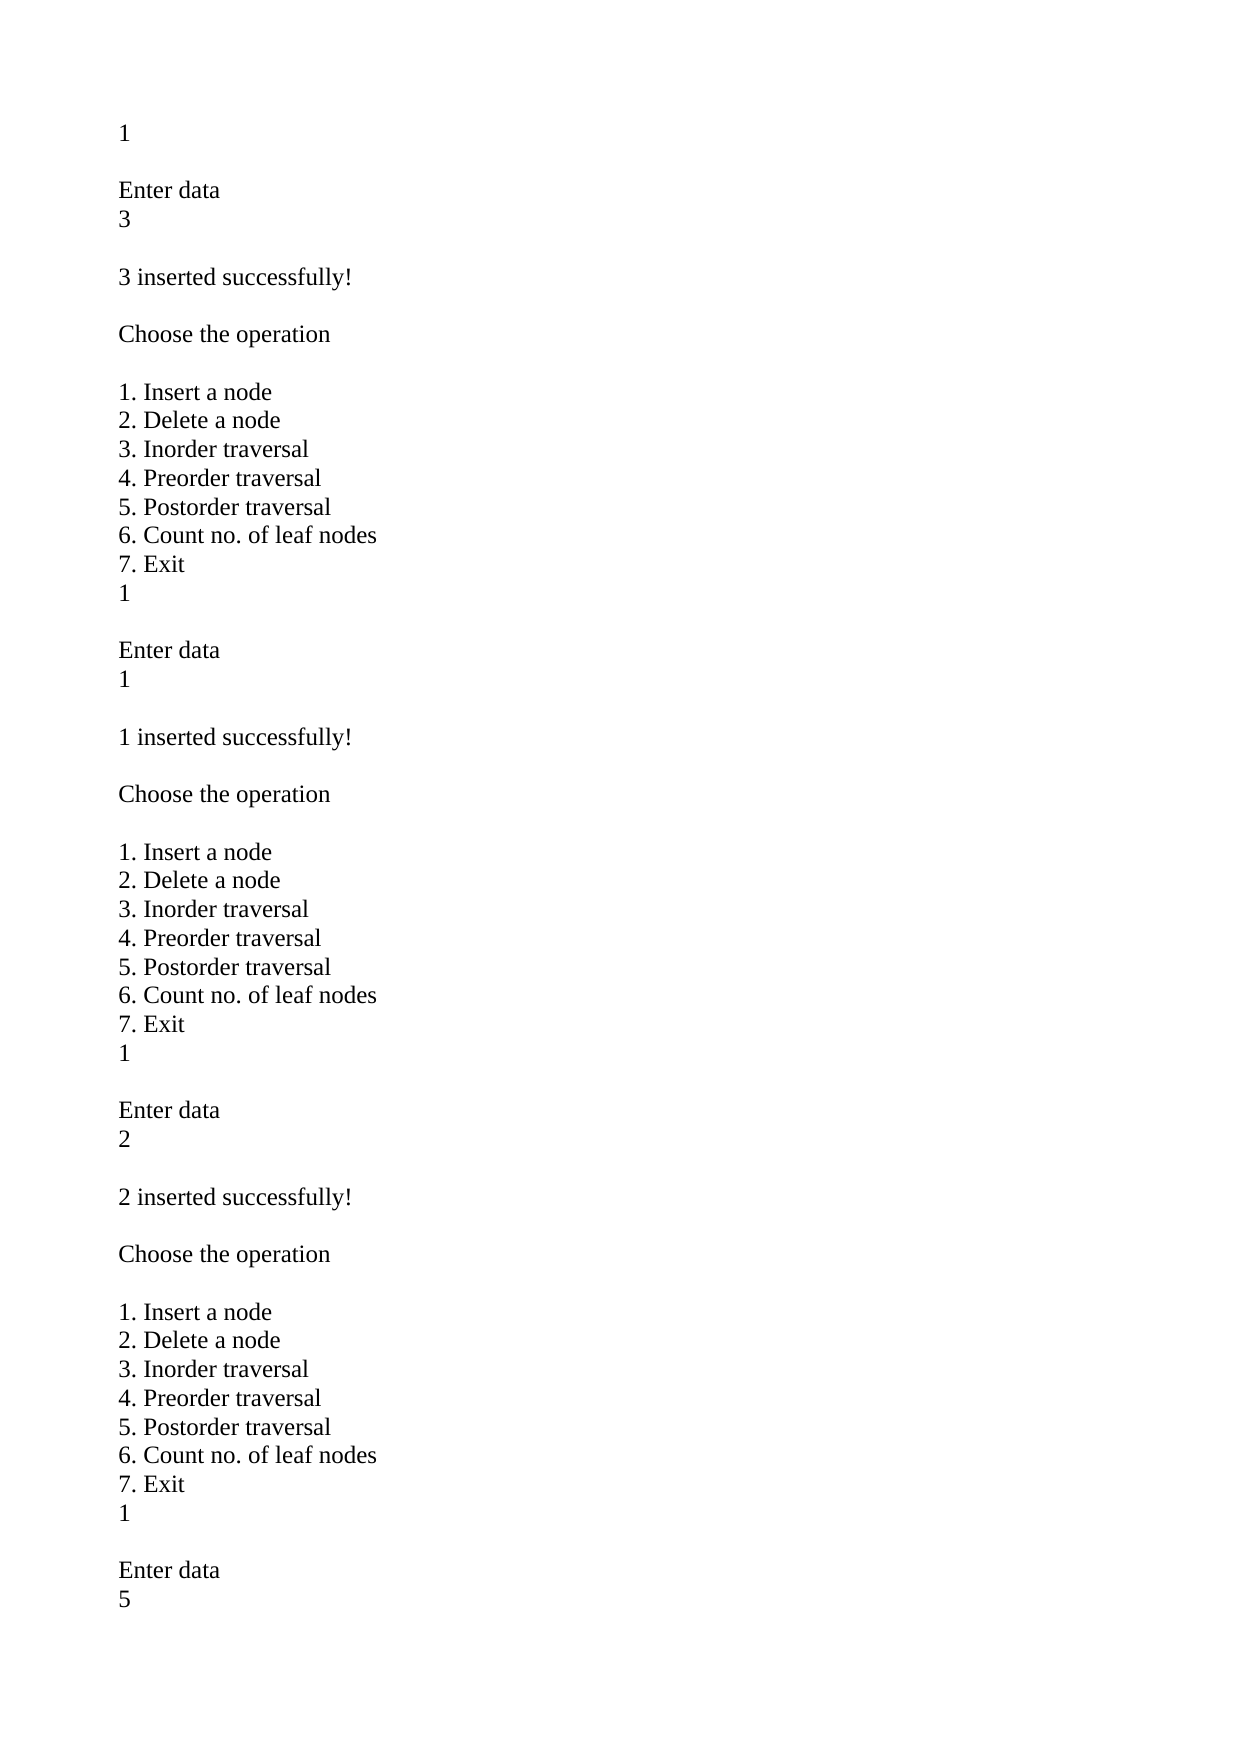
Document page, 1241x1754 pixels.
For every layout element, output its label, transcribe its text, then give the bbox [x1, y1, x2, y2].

text 1. Insert a node [118, 837, 1122, 866]
text 5. Postorder traversal [118, 492, 1122, 521]
text 3. Inorder traversal [118, 894, 1122, 923]
text 1 [118, 1038, 1122, 1067]
text 3. Inorder traversal [118, 434, 1122, 463]
text 5 [118, 1584, 1122, 1613]
text 5. Postorder traversal [118, 952, 1122, 981]
text Choose the operation [118, 319, 1122, 348]
text 3. Inorder traversal [118, 1354, 1122, 1383]
text Enter data [118, 176, 1122, 204]
text 1 [118, 1498, 1122, 1527]
text 1 [118, 664, 1122, 693]
text 1. Insert a node [118, 1297, 1122, 1326]
text 5. Postorder traversal [118, 1412, 1122, 1441]
text Enter data [118, 636, 1122, 664]
text 4. Preorder traversal [118, 463, 1122, 492]
text 6. Count no. of leaf nodes [118, 1441, 1122, 1469]
text Choose the operation [118, 779, 1122, 808]
text 7. Exit [118, 1009, 1122, 1038]
text Enter data [118, 1556, 1122, 1584]
text Choose the operation [118, 1239, 1122, 1268]
text 2. Delete a node [118, 406, 1122, 434]
text 7. Exit [118, 549, 1122, 578]
text 4. Preorder traversal [118, 1383, 1122, 1412]
text 2. Delete a node [118, 1326, 1122, 1354]
text 6. Count no. of leaf nodes [118, 521, 1122, 549]
text 2 [118, 1124, 1122, 1153]
text 1 [118, 118, 1122, 147]
text 3 inserted successfully! [118, 262, 1122, 291]
text 4. Preorder traversal [118, 923, 1122, 952]
text 7. Exit [118, 1469, 1122, 1498]
text 2. Delete a node [118, 866, 1122, 894]
text 6. Count no. of leaf nodes [118, 981, 1122, 1009]
text 1 [118, 578, 1122, 607]
text 1. Insert a node [118, 377, 1122, 406]
text 3 [118, 204, 1122, 233]
text Enter data [118, 1096, 1122, 1124]
text 2 inserted successfully! [118, 1182, 1122, 1211]
text 1 inserted successfully! [118, 722, 1122, 751]
